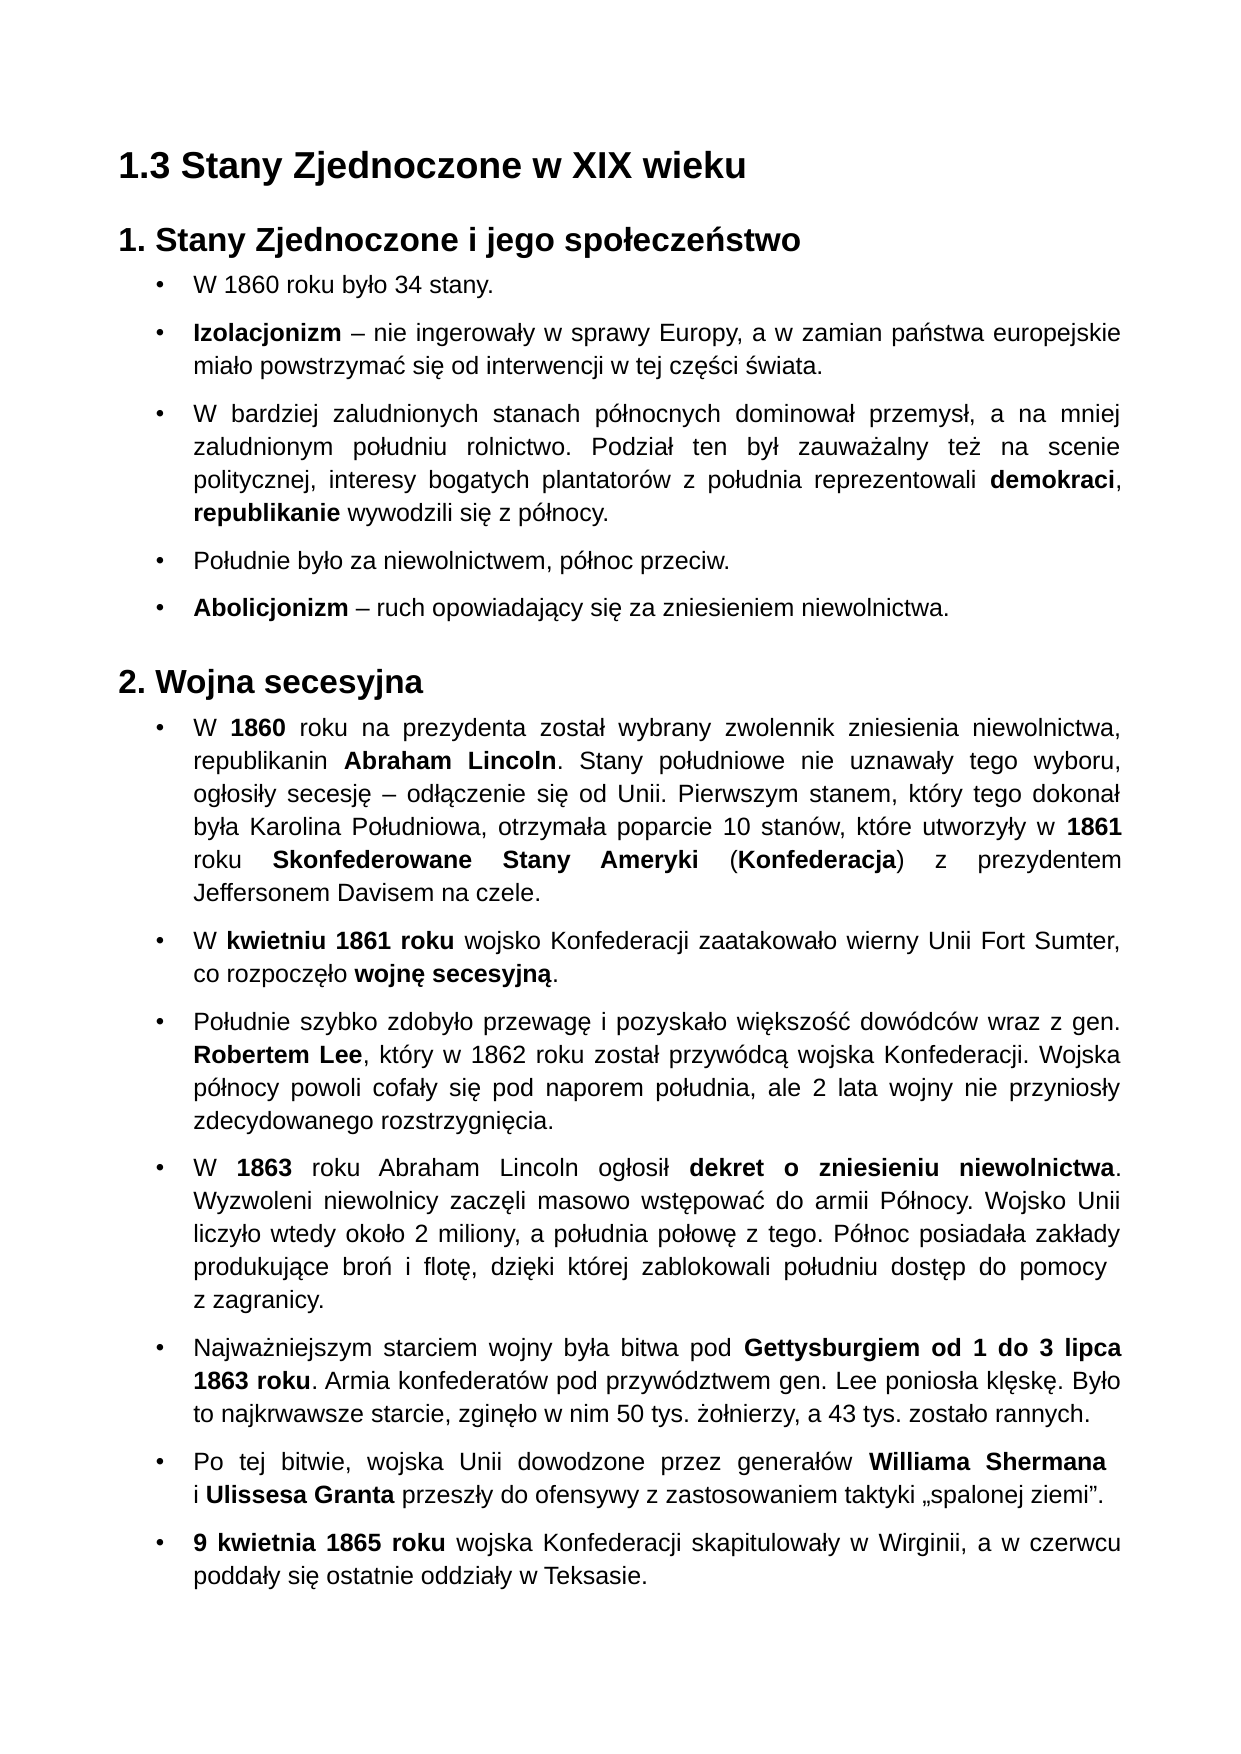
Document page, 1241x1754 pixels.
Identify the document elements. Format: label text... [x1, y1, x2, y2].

list Najważniejszym starciem wojny była bitwa pod Gettysburgiem od 1 do 3 lipca 1863 roku. Armia konfederatów pod przywództwem gen. Lee poniosła klęskę. Było to najkrwawsze starcie, zginęło w nim 50 tys. żołnierzy, a 43 tys. zostało rannych. [156, 1333, 1122, 1428]
list Południe było za niewolnictwem, północ przeciw. [156, 546, 1122, 574]
list W 1860 roku na prezydenta został wybrany zwolennik zniesienia niewolnictwa, republikanin Abraham Lincoln. Stany południowe nie uznawały tego wyboru, ogłosiły secesję – odłączenie się od Unii. Pierwszym stanem, który tego dokonał była Karolina Południowa, otrzymała poparcie 10 stanów, które utworzyły w 1861 roku Skonfederowane Stany Ameryki (Konfederacja) z prezydentem Jeffersonem Davisem na czele. [156, 713, 1122, 907]
list Izolacjonizm – nie ingerowały w sprawy Europy, a w zamian państwa europejskie miało powstrzymać się od interwencji w tej części świata. [156, 318, 1122, 380]
list Po tej bitwie, wojska Unii dowodzone przez generałów Williama Shermana i Ulissesa Granta przeszły do ofensywy z zastosowaniem taktyki „spalonej ziemi”. [156, 1447, 1122, 1509]
list 9 kwietnia 1865 roku wojska Konfederacji skapitulowały w Wirginii, a w czerwcu poddały się ostatnie oddziały w Teksasie. [156, 1527, 1122, 1589]
list W kwietniu 1861 roku wojsko Konfederacji zaatakowało wierny Unii Fort Sumter, co rozpoczęło wojnę secesyjną. [156, 926, 1122, 988]
subtitle 2. Wojna secesyjna [118, 662, 1122, 700]
list Abolicjonizm – ruch opowiadający się za zniesieniem niewolnictwa. [156, 593, 1122, 622]
subtitle 1. Stany Zjednoczone i jego społeczeństwo [118, 219, 1122, 258]
list W bardziej zaludnionych stanach północnych dominował przemysł, a na mniej zaludnionym południu rolnictwo. Podział ten był zauważalny też na scenie politycznej, interesy bogatych plantatorów z południa reprezentowali demokraci, republikanie wywodzili się z północy. [156, 399, 1122, 527]
list W 1863 roku Abraham Lincoln ogłosił dekret o zniesieniu niewolnictwa. Wyzwoleni niewolnicy zaczęli masowo wstępować do armii Północy. Wojsko Unii liczyło wtedy około 2 miliony, a południa połowę z tego. Północ posiadała zakłady produkujące broń i flotę, dzięki której zablokowali południu dostęp do pomocy z zagranicy. [156, 1153, 1122, 1314]
subtitle 1.3 Stany Zjednoczone w XIX wieku [118, 143, 1122, 186]
list Południe szybko zdobyło przewagę i pozyskało większość dowódców wraz z gen. Robertem Lee, który w 1862 roku został przywódcą wojska Konfederacji. Wojska północy powoli cofały się pod naporem południa, ale 2 lata wojny nie przyniosły zdecydowanego rozstrzygnięcia. [156, 1006, 1122, 1134]
list W 1860 roku było 34 stany. [156, 271, 1122, 299]
